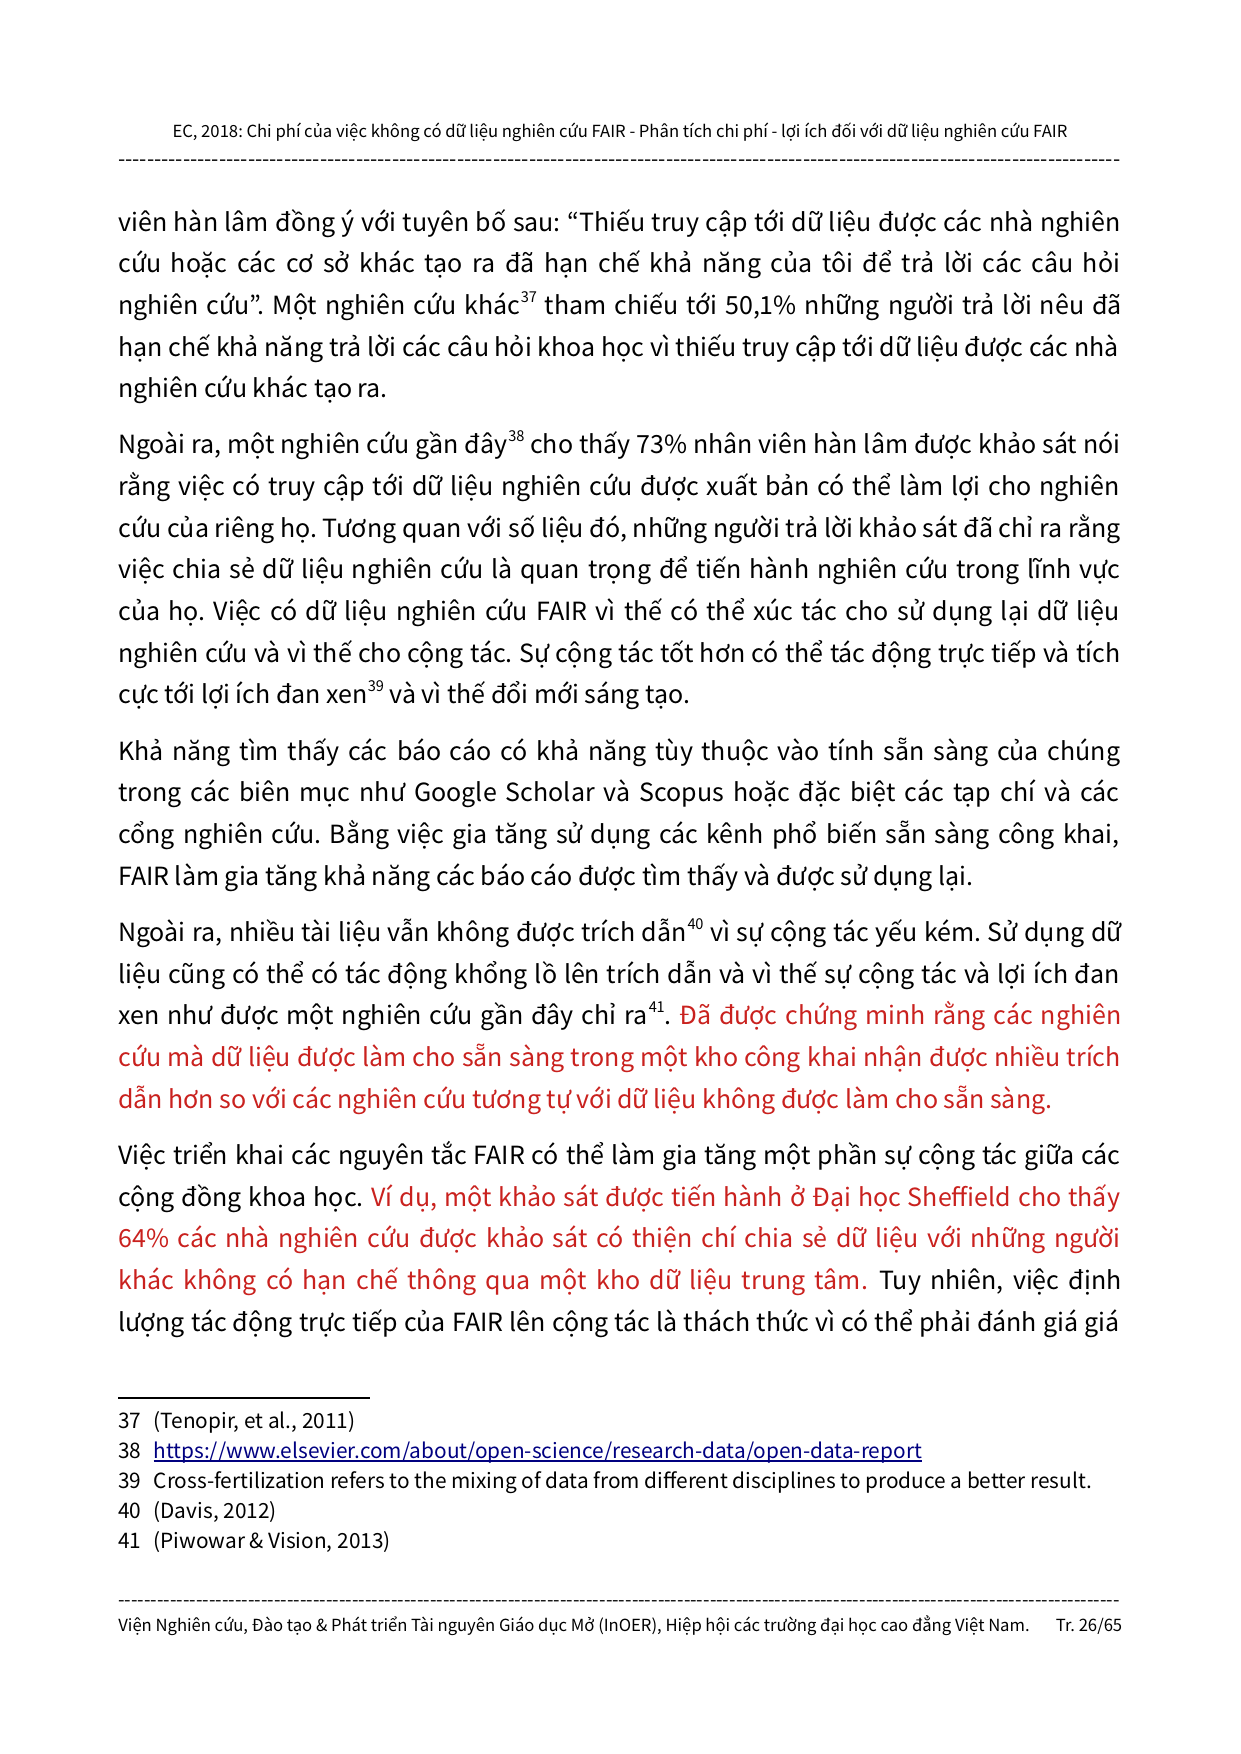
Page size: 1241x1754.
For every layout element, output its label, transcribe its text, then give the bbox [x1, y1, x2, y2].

text viên hàn lâm đồng ý với tuyên bố sau: “Thiếu truy cập tới dữ liệu được các nhà nghiên cứu hoặc các cơ sở khác tạo ra đã hạn chế khả năng của tôi để trả lời các câu hỏi nghiên cứu”. Một nghiên cứu khác tham chiếu tới 50,1% những người trả lời nêu đã hạn chế khả năng trả lời các câu hỏi khoa học vì thiếu truy cập tới dữ liệu được các nhà nghiên cứu khác tạo ra. [118, 202, 1122, 405]
text (Tenopir, et al., 2011) [118, 1404, 1122, 1434]
text Ngoài ra, một nghiên cứu gần đây cho thấy 73% nhân viên hàn lâm được khảo sát nói rằng việc có truy cập tới dữ liệu nghiên cứu được xuất bản có thể làm lợi cho nghiên cứu của riêng họ. Tương quan với số liệu đó, những người trả lời khảo sát đã chỉ ra rằng việc chia sẻ dữ liệu nghiên cứu là quan trọng để tiến hành nghiên cứu trong lĩnh vực của họ. Việc có dữ liệu nghiên cứu FAIR vì thế có thể xúc tác cho sử dụng lại dữ liệu nghiên cứu và vì thế cho cộng tác. Sự cộng tác tốt hơn có thể tác động trực tiếp và tích cực tới lợi ích đan xen và vì thế đổi mới sáng tạo. [118, 425, 1122, 711]
text (Davis, 2012) [118, 1494, 1122, 1525]
text Khả năng tìm thấy các báo cáo có khả năng tùy thuộc vào tính sẵn sàng của chúng trong các biên mục như Google Scholar và Scopus hoặc đặc biệt các tạp chí và các cổng nghiên cứu. Bằng việc gia tăng sử dụng các kênh phổ biến sẵn sàng công khai, FAIR làm gia tăng khả năng các báo cáo được tìm thấy và được sử dụng lại. [118, 731, 1122, 892]
text Cross-fertilization refers to the mixing of data from different disciplines to produce a better result. [118, 1464, 1122, 1494]
text Ngoài ra, nhiều tài liệu vẫn không được trích dẫn vì sự cộng tác yếu kém. Sử dụng dữ liệu cũng có thể có tác động khổng lồ lên trích dẫn và vì thế sự cộng tác và lợi ích đan xen như được một nghiên cứu gần đây chỉ ra. Đã được chứng minh rằng các nghiên cứu mà dữ liệu được làm cho sẵn sàng trong một kho công khai nhận được nhiều trích dẫn hơn so với các nghiên cứu tương tự với dữ liệu không được làm cho sẵn sàng. [118, 912, 1122, 1115]
text (Piwowar & Vision, 2013) [118, 1525, 1122, 1555]
text Việc triển khai các nguyên tắc FAIR có thể làm gia tăng một phần sự cộng tác giữa các cộng đồng khoa học. Ví dụ, một khảo sát được tiến hành ở Đại học Sheffield cho thấy 64% các nhà nghiên cứu được khảo sát có thiện chí chia sẻ dữ liệu với những người khác không có hạn chế thông qua một kho dữ liệu trung tâm. Tuy nhiên, việc định lượng tác động trực tiếp của FAIR lên cộng tác là thách thức vì có thể phải đánh giá giá [118, 1135, 1122, 1338]
text https://www.elsevier.com/about/open-science/research-data/open-data-report [118, 1434, 1122, 1464]
